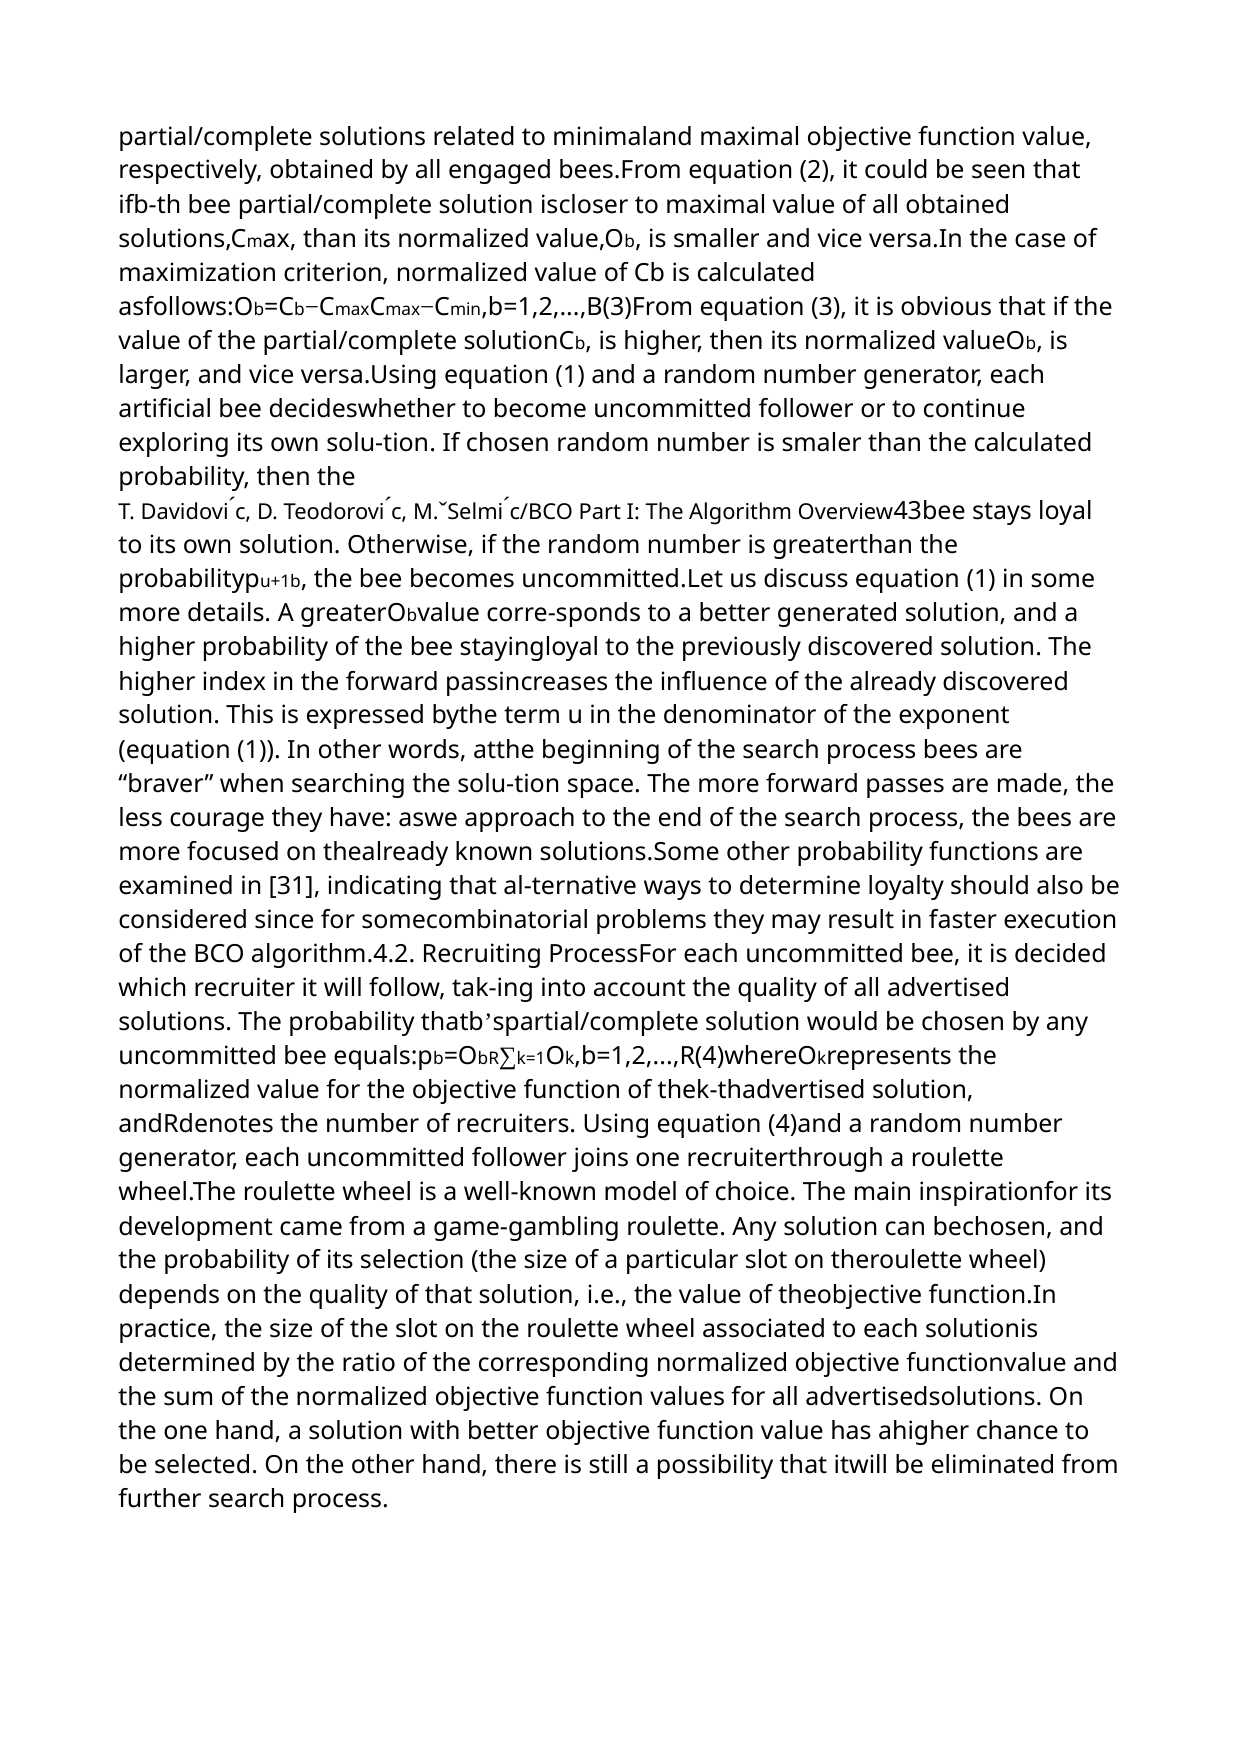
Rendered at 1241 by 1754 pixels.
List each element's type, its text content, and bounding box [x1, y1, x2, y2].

text partial/complete solutions related to minimaland maximal objective function value, respectively, obtained by all engaged bees.From equation (2), it could be seen that ifb-th bee partial/complete solution iscloser to maximal value of all obtained solutions,Cmax, than its normalized value,Ob, is smaller and vice versa.In the case of maximization criterion, normalized value of Cb is calculated asfollows:Ob=Cb−CmaxCmax−Cmin,b=1,2,...,B(3)From equation (3), it is obvious that if the value of the partial/complete solutionCb, is higher, then its normalized valueOb, is larger, and vice versa.Using equation (1) and a random number generator, each artificial bee decideswhether to become uncommitted follower or to continue exploring its own solu-tion. If chosen random number is smaler than the calculated probability, then the [118, 118, 1122, 493]
text T. Davidovi ́c, D. Teodorovi ́c, M.ˇSelmi ́c/BCO Part I: The Algorithm Overview43bee stays loyal to its own solution. Otherwise, if the random number is greaterthan the probabilitypu+1b, the bee becomes uncommitted.Let us discuss equation (1) in some more details. A greaterObvalue corre-sponds to a better generated solution, and a higher probability of the bee stayingloyal to the previously discovered solution. The higher index in the forward passincreases the influence of the already discovered solution. This is expressed bythe term u in the denominator of the exponent (equation (1)). In other words, atthe beginning of the search process bees are “braver” when searching the solu-tion space. The more forward passes are made, the less courage they have: aswe approach to the end of the search process, the bees are more focused on thealready known solutions.Some other probability functions are examined in [31], indicating that al-ternative ways to determine loyalty should also be considered since for somecombinatorial problems they may result in faster execution of the BCO algorithm.4.2. Recruiting ProcessFor each uncommitted bee, it is decided which recruiter it will follow, tak-ing into account the quality of all advertised solutions. The probability thatb’spartial/complete solution would be chosen by any uncommitted bee equals:pb=ObR∑k=1Ok,b=1,2,...,R(4)whereOkrepresents the normalized value for the objective function of thek-thadvertised solution, andRdenotes the number of recruiters. Using equation (4)and a random number generator, each uncommitted follower joins one recruiterthrough a roulette wheel.The roulette wheel is a well-known model of choice. The main inspirationfor its development came from a game-gambling roulette. Any solution can bechosen, and the probability of its selection (the size of a particular slot on theroulette wheel) depends on the quality of that solution, i.e., the value of theobjective function.In practice, the size of the slot on the roulette wheel associated to each solutionis determined by the ratio of the corresponding normalized objective functionvalue and the sum of the normalized objective function values for all advertisedsolutions. On the one hand, a solution with better objective function value has ahigher chance to be selected. On the other hand, there is still a possibility that itwill be eliminated from further search process. [118, 493, 1122, 1515]
